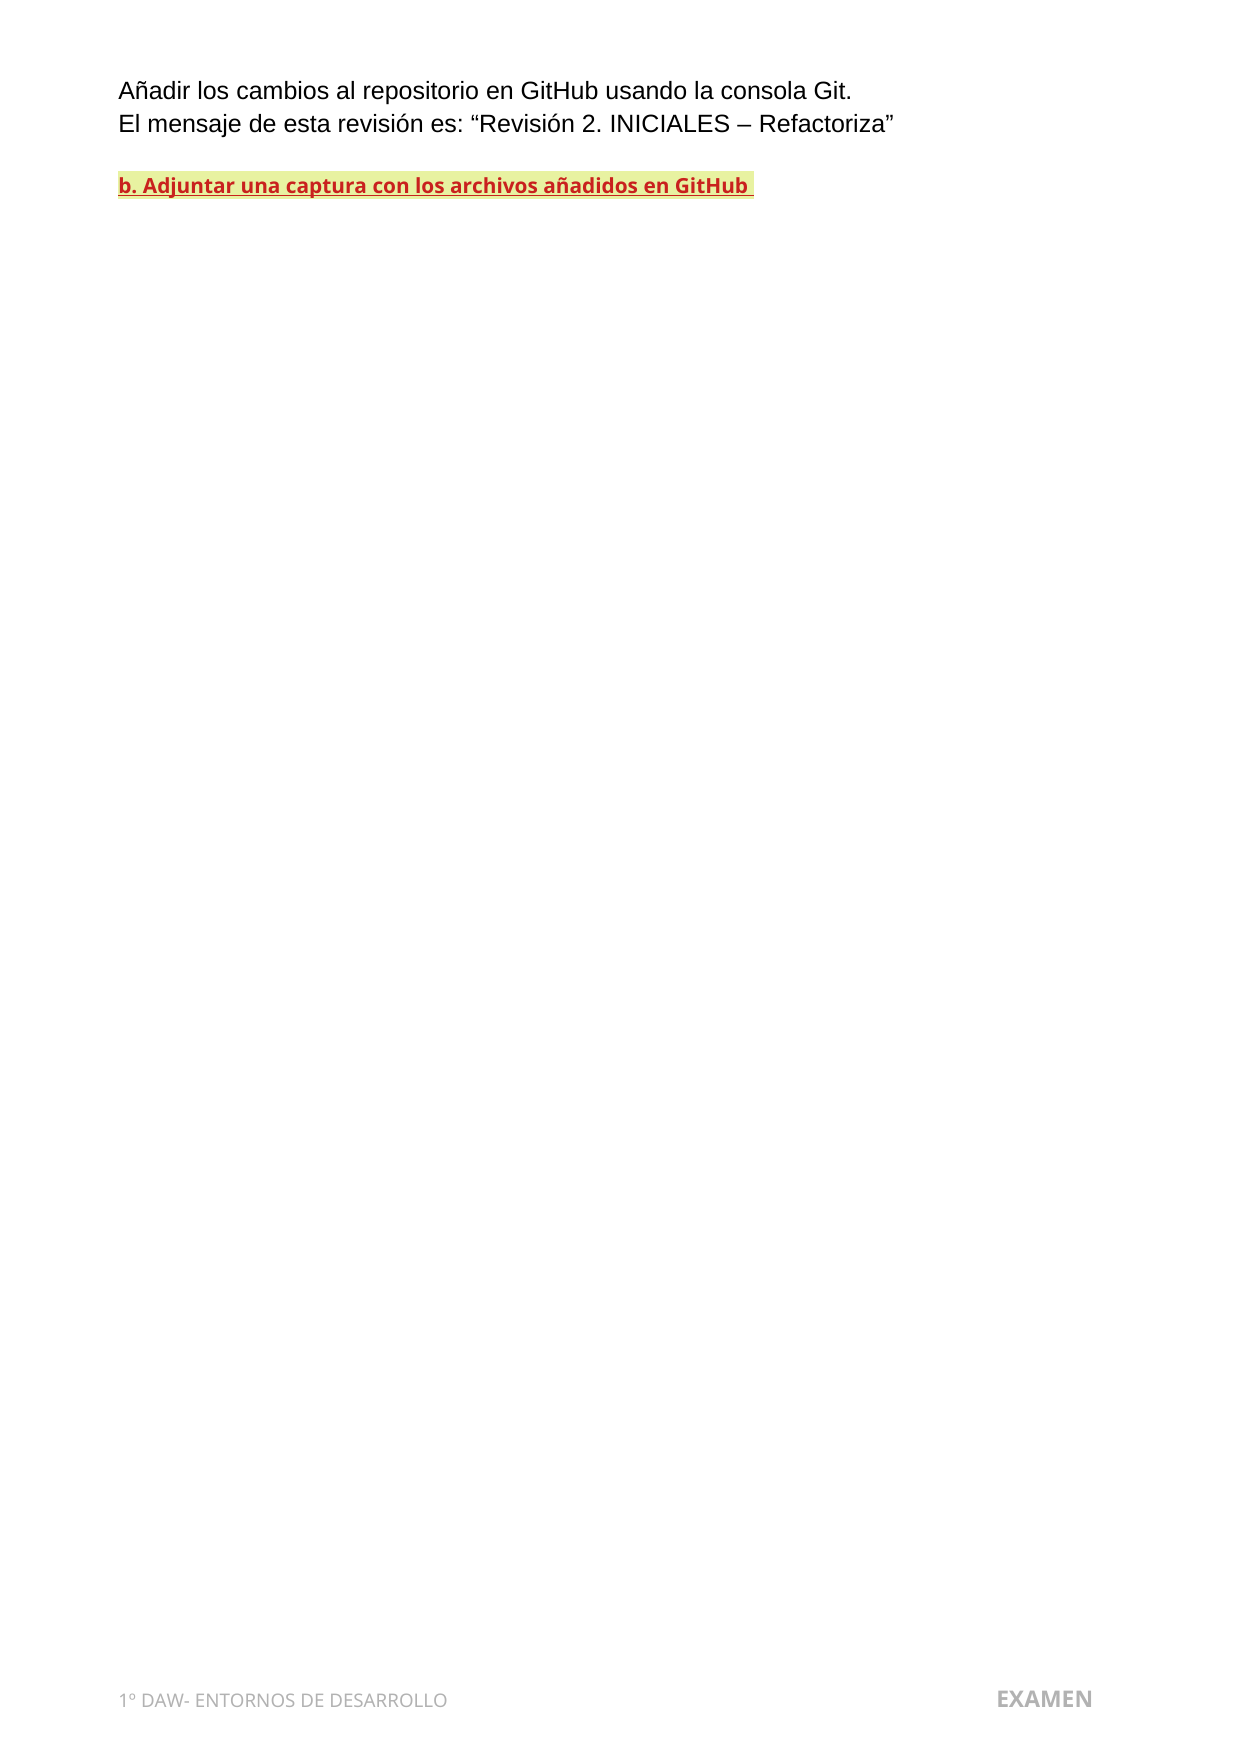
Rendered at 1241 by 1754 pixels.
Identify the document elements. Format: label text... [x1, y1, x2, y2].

text b. Adjuntar una captura con los archivos añadidos en GitHub [118, 171, 1122, 199]
text El mensaje de esta revisión es: “Revisión 2. INICIALES – Refactoriza” [118, 109, 1122, 138]
text Añadir los cambios al repositorio en GitHub usando la consola Git. [118, 76, 1122, 105]
